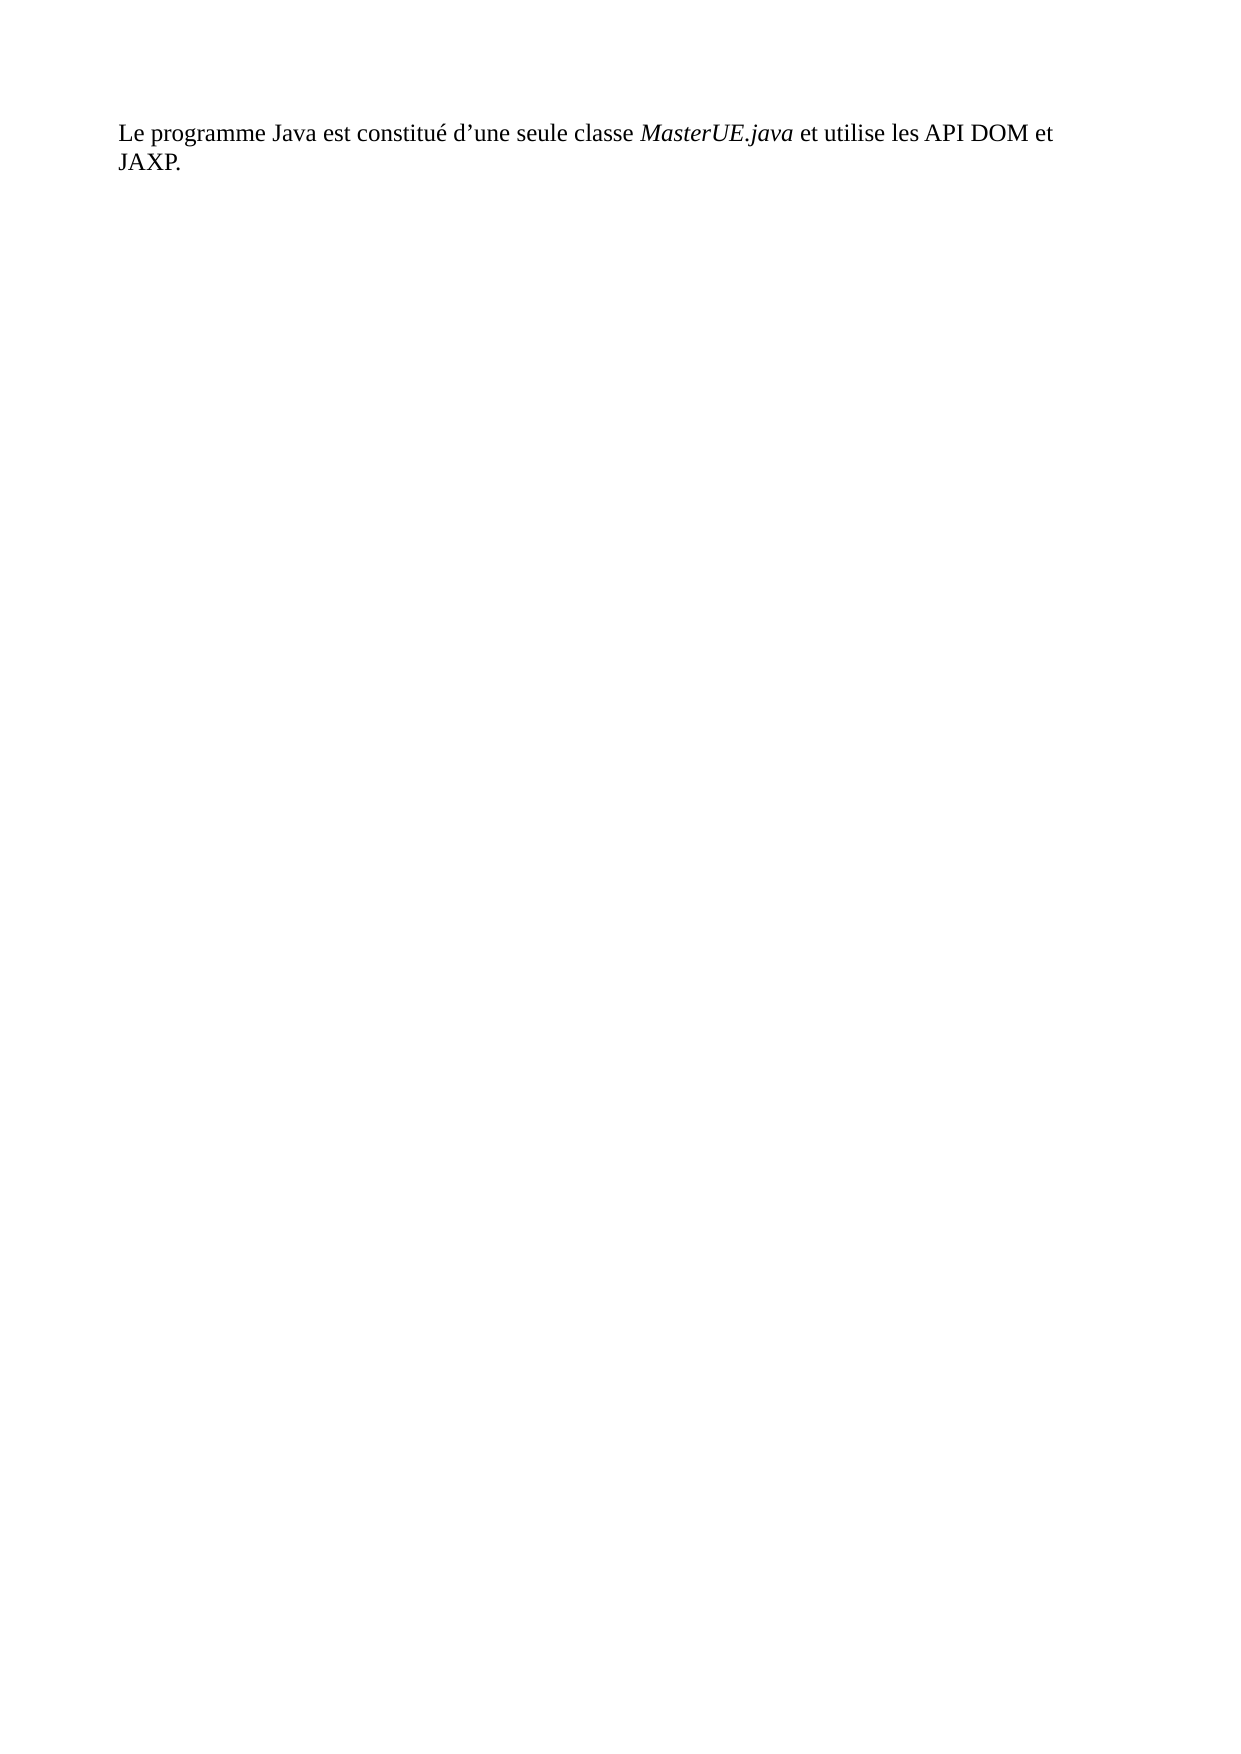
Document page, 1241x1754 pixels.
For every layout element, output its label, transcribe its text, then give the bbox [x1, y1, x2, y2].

text Le programme Java est constitué d’une seule classe MasterUE.java et utilise les API DOM et JAXP. [118, 118, 1122, 176]
